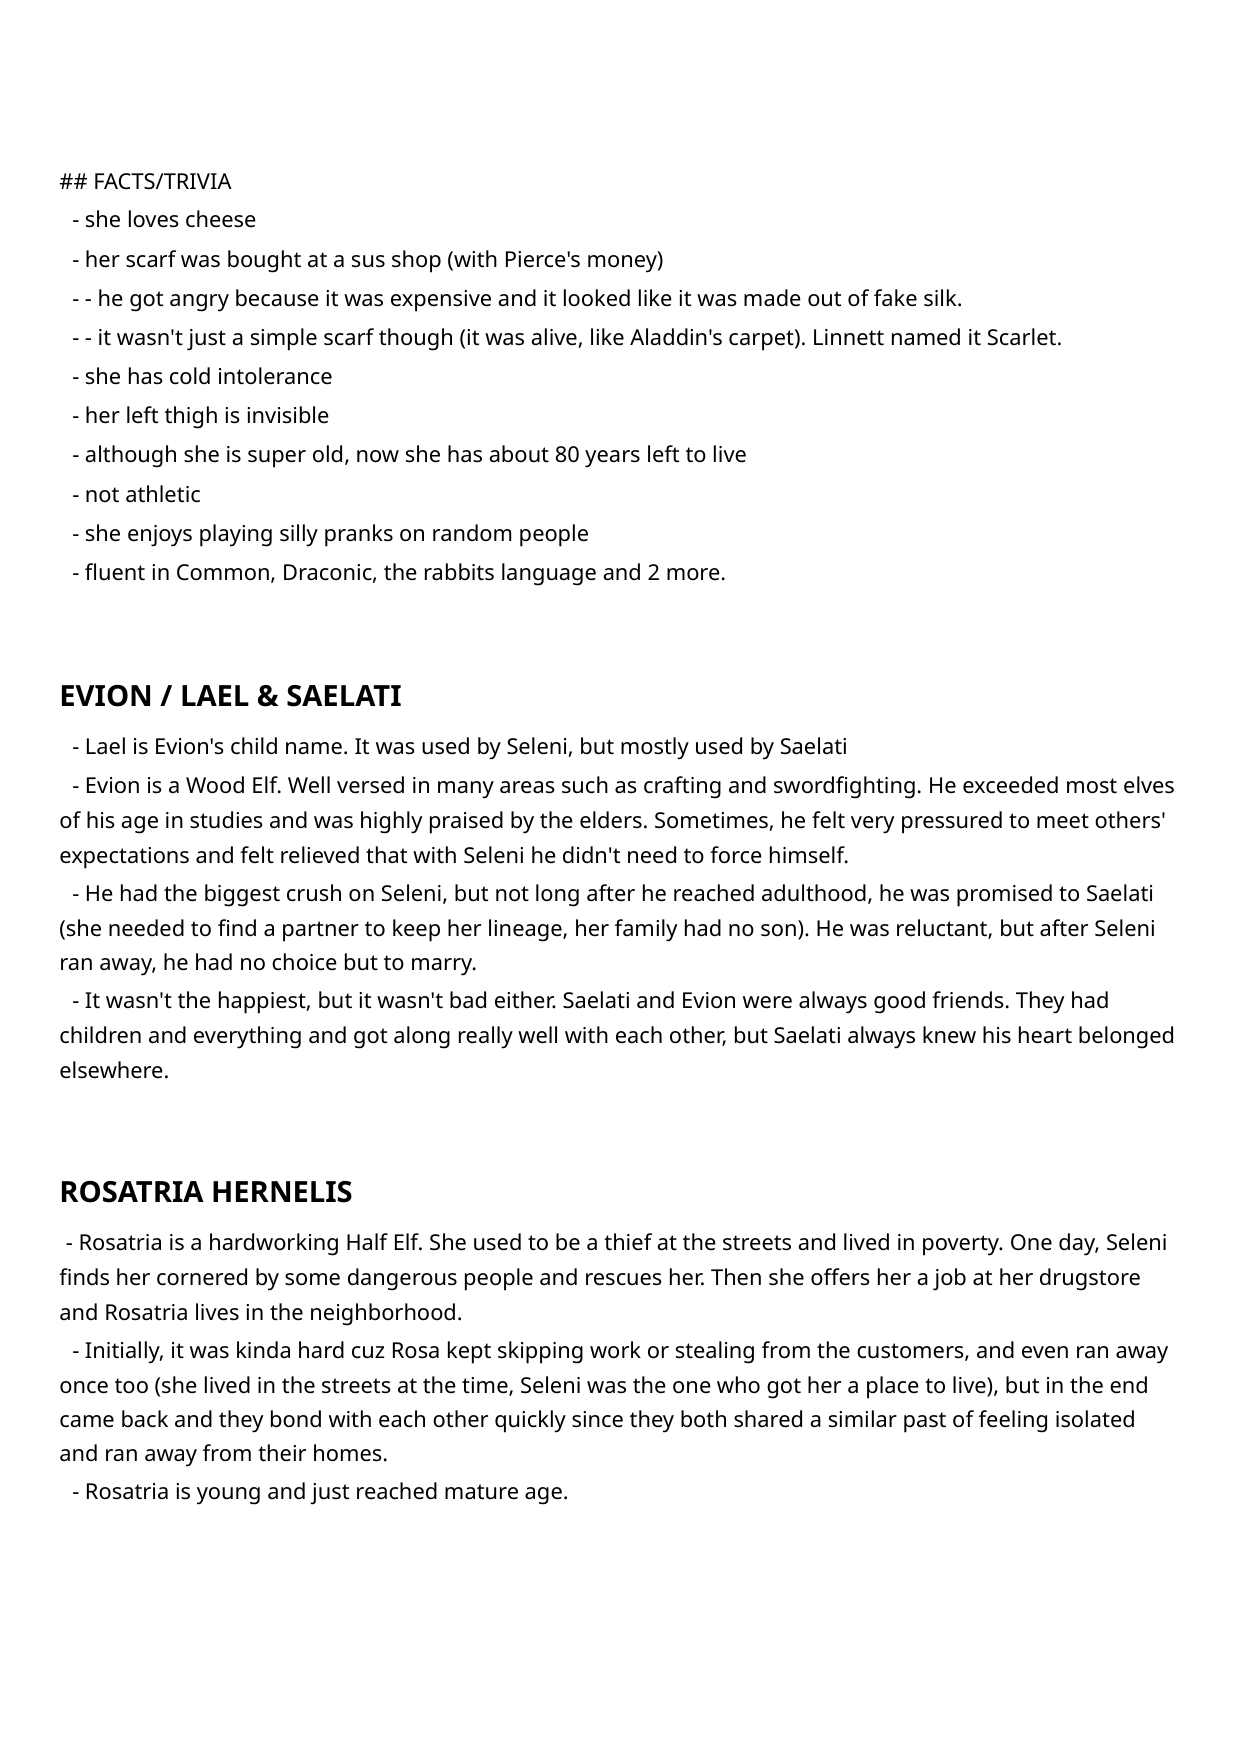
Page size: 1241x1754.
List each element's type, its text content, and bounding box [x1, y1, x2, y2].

subtitle ROSATRIA HERNELIS [59, 1172, 1181, 1211]
text ## FACTS/TRIVIA - she loves cheese - her scarf was bought at a sus shop (with Pierce's money) - - he got angry because it was expensive and it looked like it was made out of fake silk. - - it wasn't just a simple scarf though (it was alive, like Aladdin's carpet). Linnett named it Scarlet. - she has cold intolerance - her left thigh is invisible - although she is super old, now she has about 80 years left to live - not athletic - she enjoys playing silly pranks on random people - fluent in Common, Draconic, the rabbits language and 2 more. [59, 88, 1181, 588]
text - Lael is Evion's child name. It was used by Seleni, but mostly used by Saelati - Evion is a Wood Elf. Well versed in many areas such as crafting and swordfighting. He exceeded most elves of his age in studies and was highly praised by the elders. Sometimes, he felt very pressured to meet others' expectations and felt relieved that with Seleni he didn't need to force himself. - He had the biggest crush on Seleni, but not long after he reached adulthood, he was promised to Saelati (she needed to find a partner to keep her lineage, her family had no son). He was reluctant, but after Seleni ran away, he had no choice but to marry. - It wasn't the happiest, but it wasn't bad either. Saelati and Evion were always good friends. They had children and everything and got along really well with each other, but Saelati always knew his heart belonged elsewhere. [59, 728, 1181, 1084]
text - Rosatria is a hardworking Half Elf. She used to be a thief at the streets and lived in poverty. One day, Seleni finds her cornered by some dangerous people and rescues her. Then she offers her a job at her drugstore and Rosatria lives in the neighborhood. - Initially, it was kinda hard cuz Rosa kept skipping work or stealing from the customers, and even ran away once too (she lived in the streets at the time, Seleni was the one who got her a place to live), but in the end came back and they bond with each other quickly since they both shared a similar past of feeling isolated and ran away from their homes. - Rosatria is young and just reached mature age. [59, 1224, 1181, 1507]
subtitle EVION / LAEL & SAELATI [59, 676, 1181, 715]
